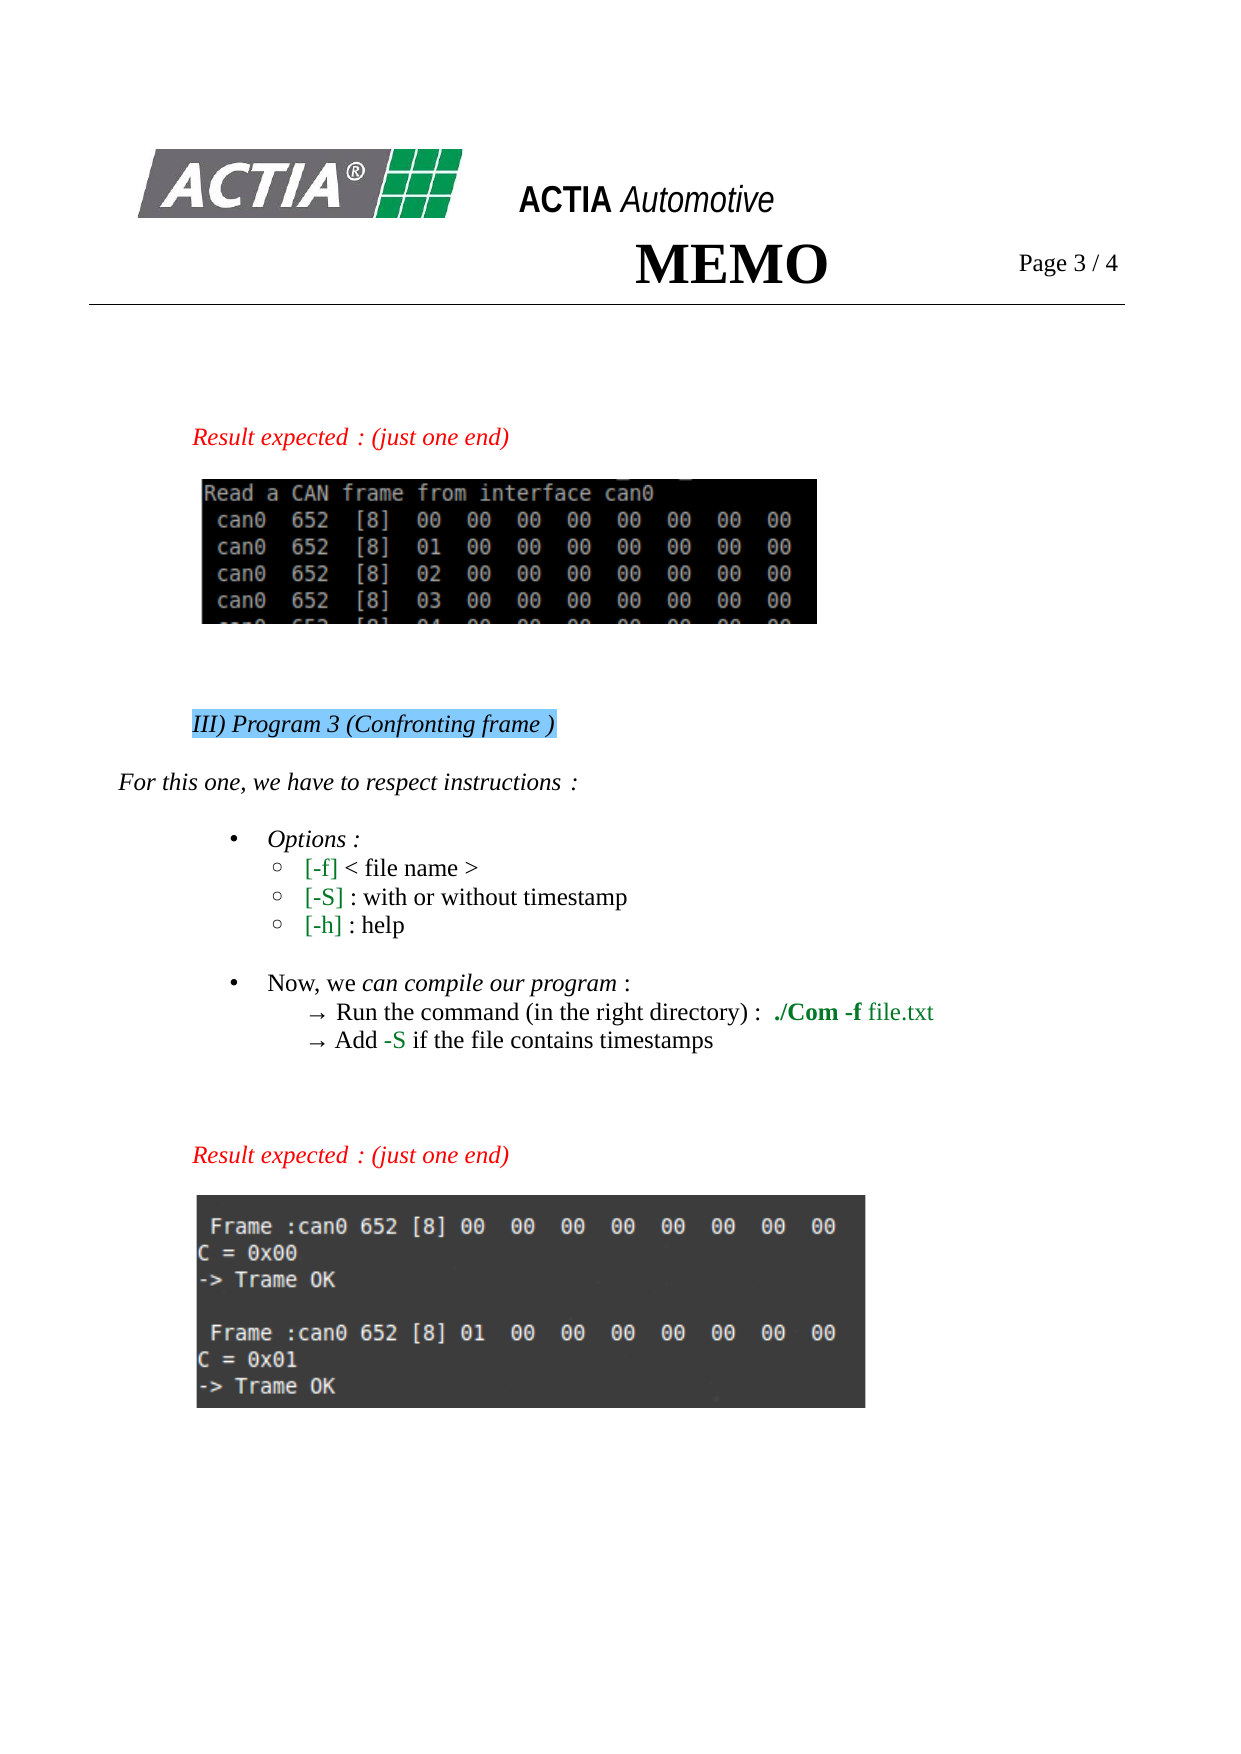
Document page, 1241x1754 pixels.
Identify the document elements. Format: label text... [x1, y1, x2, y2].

list Options : [229, 824, 1122, 853]
list → Run the command (in the right directory) : ./Com -f file.txt [267, 997, 1122, 1025]
text III) Program 3 (Confronting frame ) [118, 709, 1122, 738]
list [-f] < file name > [267, 853, 1122, 882]
list → Add -S if the file contains timestamps [267, 1025, 1122, 1054]
text Result expected : (just one end) [118, 422, 1122, 450]
list [-S] : with or without timestamp [267, 882, 1122, 910]
picture [196, 1195, 866, 1408]
text Result expected : (just one end) [118, 1140, 1122, 1169]
picture [201, 479, 817, 624]
text For this one, we have to respect instructions : [118, 767, 1122, 795]
list [-h] : help [267, 910, 1122, 939]
picture [137, 149, 463, 218]
list Now, we can compile our program : [229, 968, 1122, 997]
